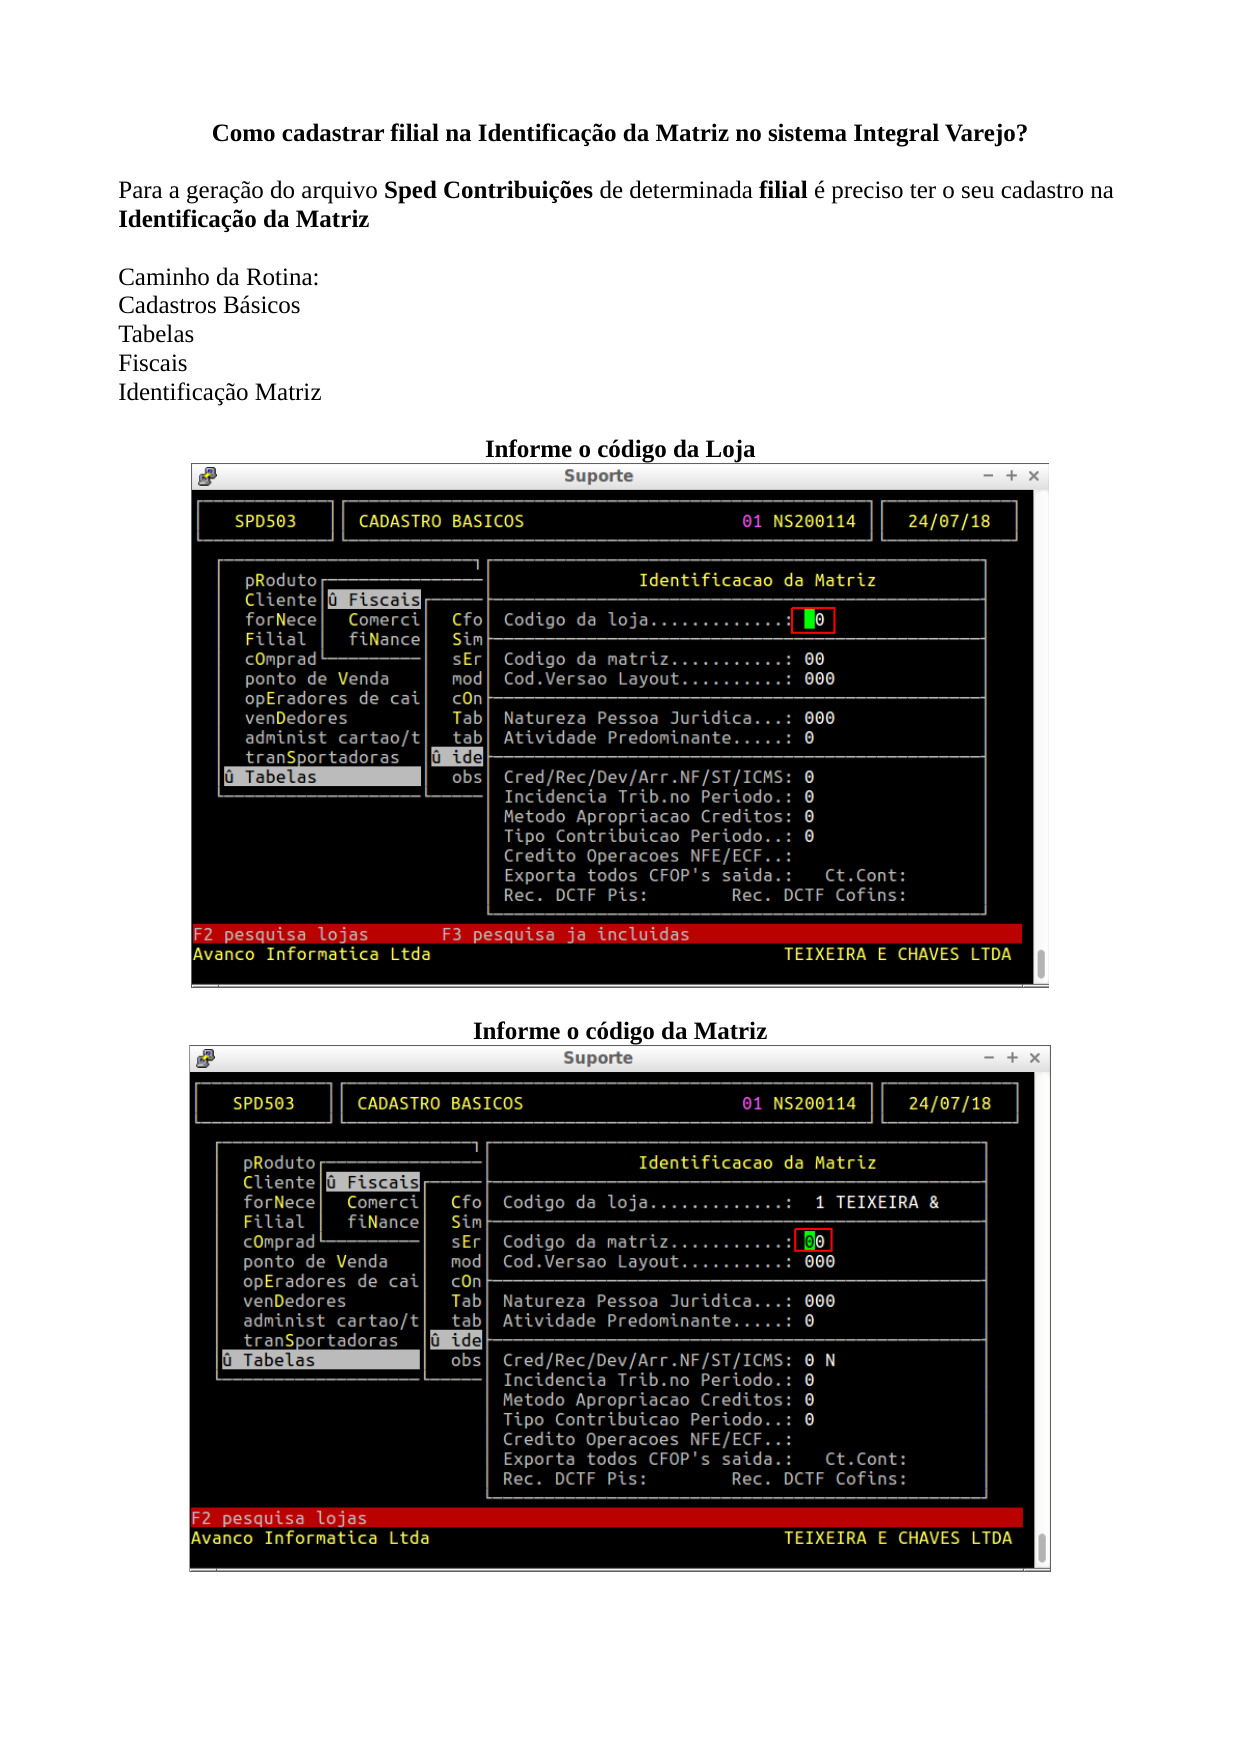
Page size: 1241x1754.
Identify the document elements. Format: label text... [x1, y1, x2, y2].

text Como cadastrar filial na Identificação da Matriz no sistema Integral Varejo? [118, 118, 1122, 147]
text Para a geração do arquivo Sped Contribuições de determinada filial é preciso ter o seu cadastro na Identificação da Matriz [118, 176, 1122, 233]
text Informe o código da Loja [118, 434, 1122, 463]
text Informe o código da Matriz [118, 1016, 1122, 1045]
picture [189, 1045, 1051, 1572]
text Caminho da Rotina: Cadastros Básicos Tabelas Fiscais Identificação Matriz [118, 262, 1122, 406]
picture [191, 463, 1049, 988]
